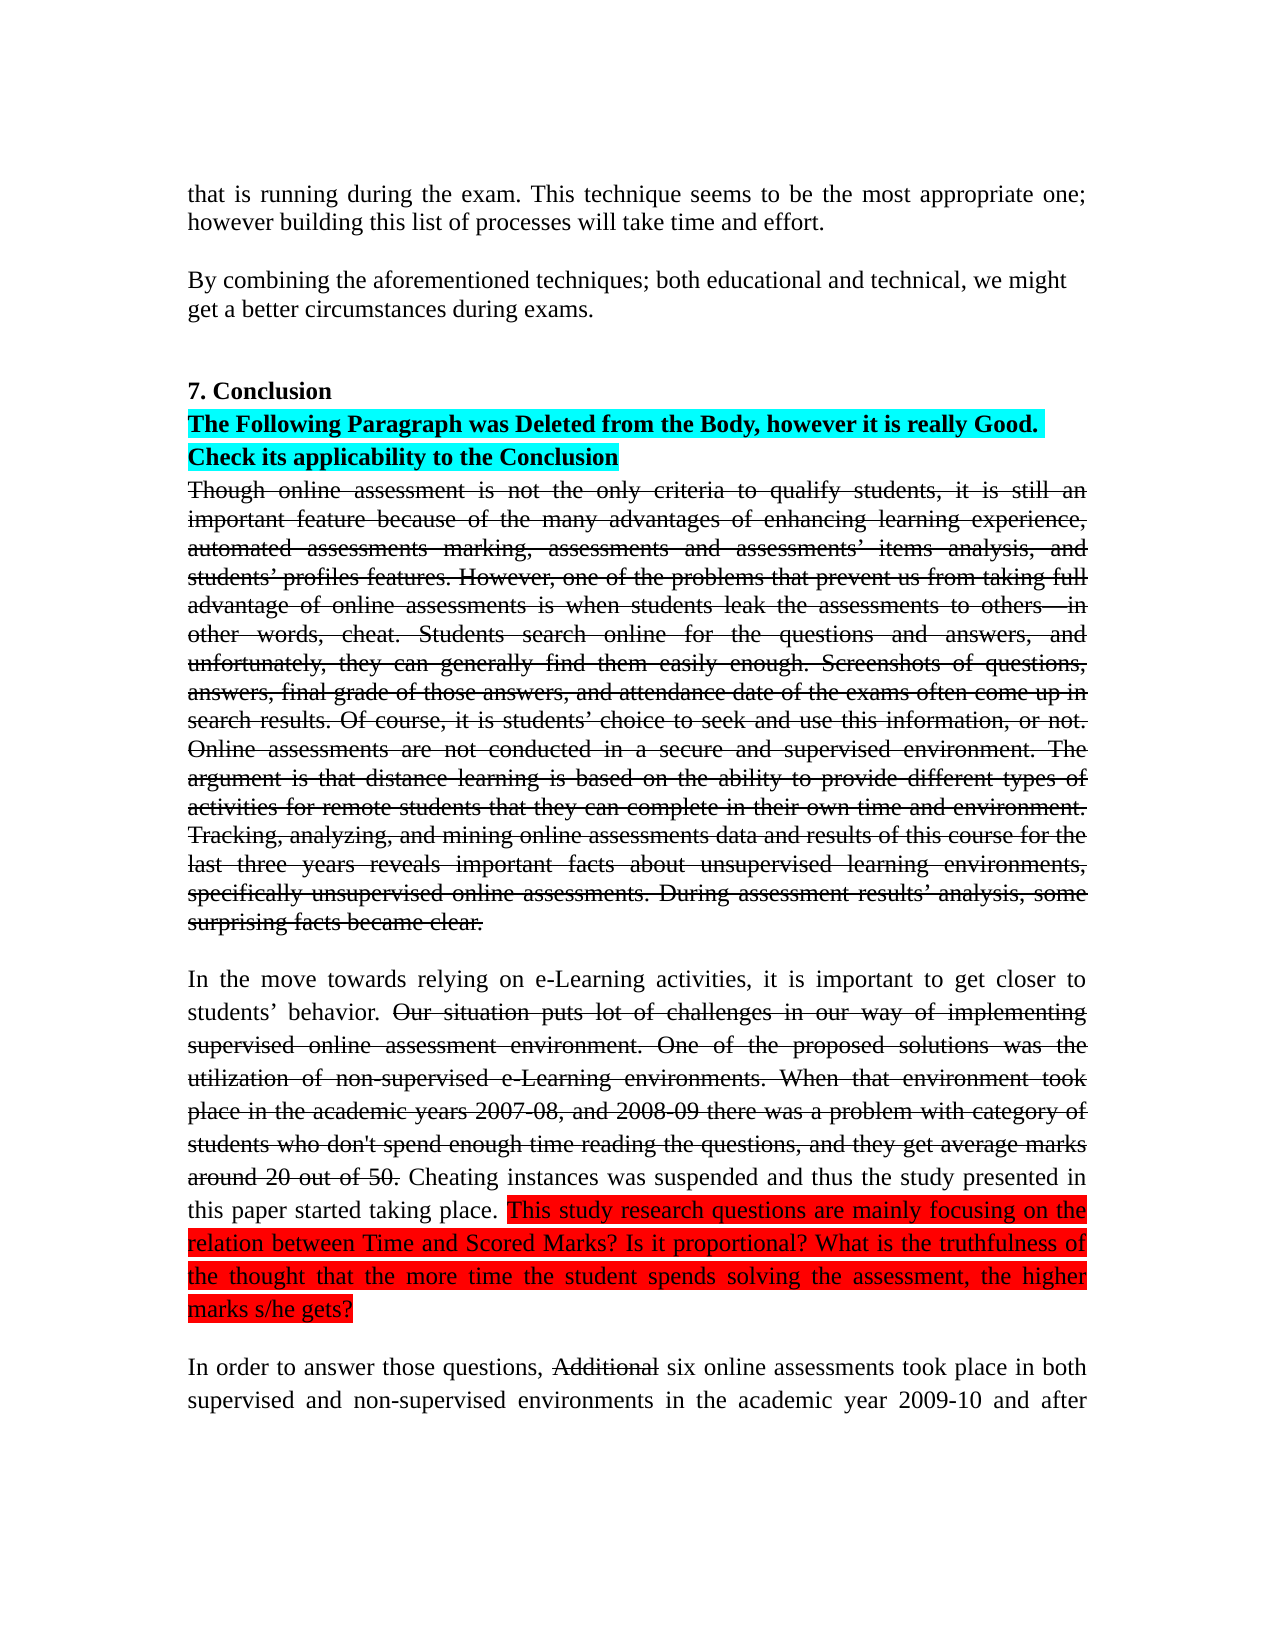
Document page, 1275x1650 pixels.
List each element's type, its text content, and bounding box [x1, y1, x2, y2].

text Though online assessment is not the only criteria to qualify students, it is still an important feature because of the many advantages of enhancing learning experience, automated assessments marking, assessments and assessments’ items analysis, and students’ profiles features. However, one of the problems that prevent us from taking full advantage of online assessments is when students leak the assessments to others—in other words, cheat. Students search online for the questions and answers, and unfortunately, they can generally find them easily enough. Screenshots of questions, answers, final grade of those answers, and attendance date of the exams often come up in search results. Of course, it is students’ choice to seek and use this information, or not. Online assessments are not conducted in a secure and supervised environment. The argument is that distance learning is based on the ability to provide different types of activities for remote students that they can complete in their own time and environment. Tracking, analyzing, and mining online assessments data and results of this course for the last three years reveals important facts about unsupervised learning environments, specifically unsupervised online assessments. During assessment results’ analysis, some surprising facts became clear. [187, 894, 1087, 935]
text In the move towards relying on e-Learning activities, it is important to get closer to students’ behavior. Our situation puts lot of challenges in our way of implementing supervised online assessment environment. One of the proposed solutions was the utilization of non-supervised e-Learning environments. When that environment took place in the academic years 2007-08, and 2008-09 there was a problem with category of students who don't spend enough time reading the questions, and they get average marks around 20 out of 50. Cheating instances was suspended and thus the study presented in this paper started taking place. This study research questions are mainly focusing on the relation between Time and Scored Marks? Is it proportional? What is the truthfulness of the thought that the more time the student spends solving the assessment, the higher marks s/he gets? [187, 1080, 1087, 1112]
list that is running during the exam. This technique seems to be the most appropriate one; however building this list of processes will take time and effort. [187, 179, 1087, 236]
text In the move towards relying on e-Learning activities, it is important to get closer to students’ behavior. Our situation puts lot of challenges in our way of implementing supervised online assessment environment. One of the proposed solutions was the utilization of non-supervised e-Learning environments. When that environment took place in the academic years 2007-08, and 2008-09 there was a problem with category of students who don't spend enough time reading the questions, and they get average marks around 20 out of 50. Cheating instances was suspended and thus the study presented in this paper started taking place. This study research questions are mainly focusing on the relation between Time and Scored Marks? Is it proportional? What is the truthfulness of the thought that the more time the student spends solving the assessment, the higher marks s/he gets? [187, 964, 1087, 1046]
list 7. Conclusion [187, 376, 1087, 405]
text In the move towards relying on e-Learning activities, it is important to get closer to students’ behavior. Our situation puts lot of challenges in our way of implementing supervised online assessment environment. One of the proposed solutions was the utilization of non-supervised e-Learning environments. When that environment took place in the academic years 2007-08, and 2008-09 there was a problem with category of students who don't spend enough time reading the questions, and they get average marks around 20 out of 50. Cheating instances was suspended and thus the study presented in this paper started taking place. This study research questions are mainly focusing on the relation between Time and Scored Marks? Is it proportional? What is the truthfulness of the thought that the more time the student spends solving the assessment, the higher marks s/he gets? [187, 1047, 1087, 1079]
text The Following Paragraph was Deleted from the Body, however it is really Good. Check its applicability to the Conclusion [187, 409, 1087, 471]
text In order to answer those questions, Additional six online assessments took place in both supervised and non-supervised environments in the academic year 2009-10 and after [187, 1352, 1087, 1414]
text By combining the aforementioned techniques; both educational and technical, we might get a better circumstances during exams. [187, 265, 1087, 322]
text In the move towards relying on e-Learning activities, it is important to get closer to students’ behavior. Our situation puts lot of challenges in our way of implementing supervised online assessment environment. One of the proposed solutions was the utilization of non-supervised e-Learning environments. When that environment took place in the academic years 2007-08, and 2008-09 there was a problem with category of students who don't spend enough time reading the questions, and they get average marks around 20 out of 50. Cheating instances was suspended and thus the study presented in this paper started taking place. This study research questions are mainly focusing on the relation between Time and Scored Marks? Is it proportional? What is the truthfulness of the thought that the more time the student spends solving the assessment, the higher marks s/he gets? [187, 1146, 1087, 1323]
text In the move towards relying on e-Learning activities, it is important to get closer to students’ behavior. Our situation puts lot of challenges in our way of implementing supervised online assessment environment. One of the proposed solutions was the utilization of non-supervised e-Learning environments. When that environment took place in the academic years 2007-08, and 2008-09 there was a problem with category of students who don't spend enough time reading the questions, and they get average marks around 20 out of 50. Cheating instances was suspended and thus the study presented in this paper started taking place. This study research questions are mainly focusing on the relation between Time and Scored Marks? Is it proportional? What is the truthfulness of the thought that the more time the student spends solving the assessment, the higher marks s/he gets? [187, 1113, 1087, 1145]
